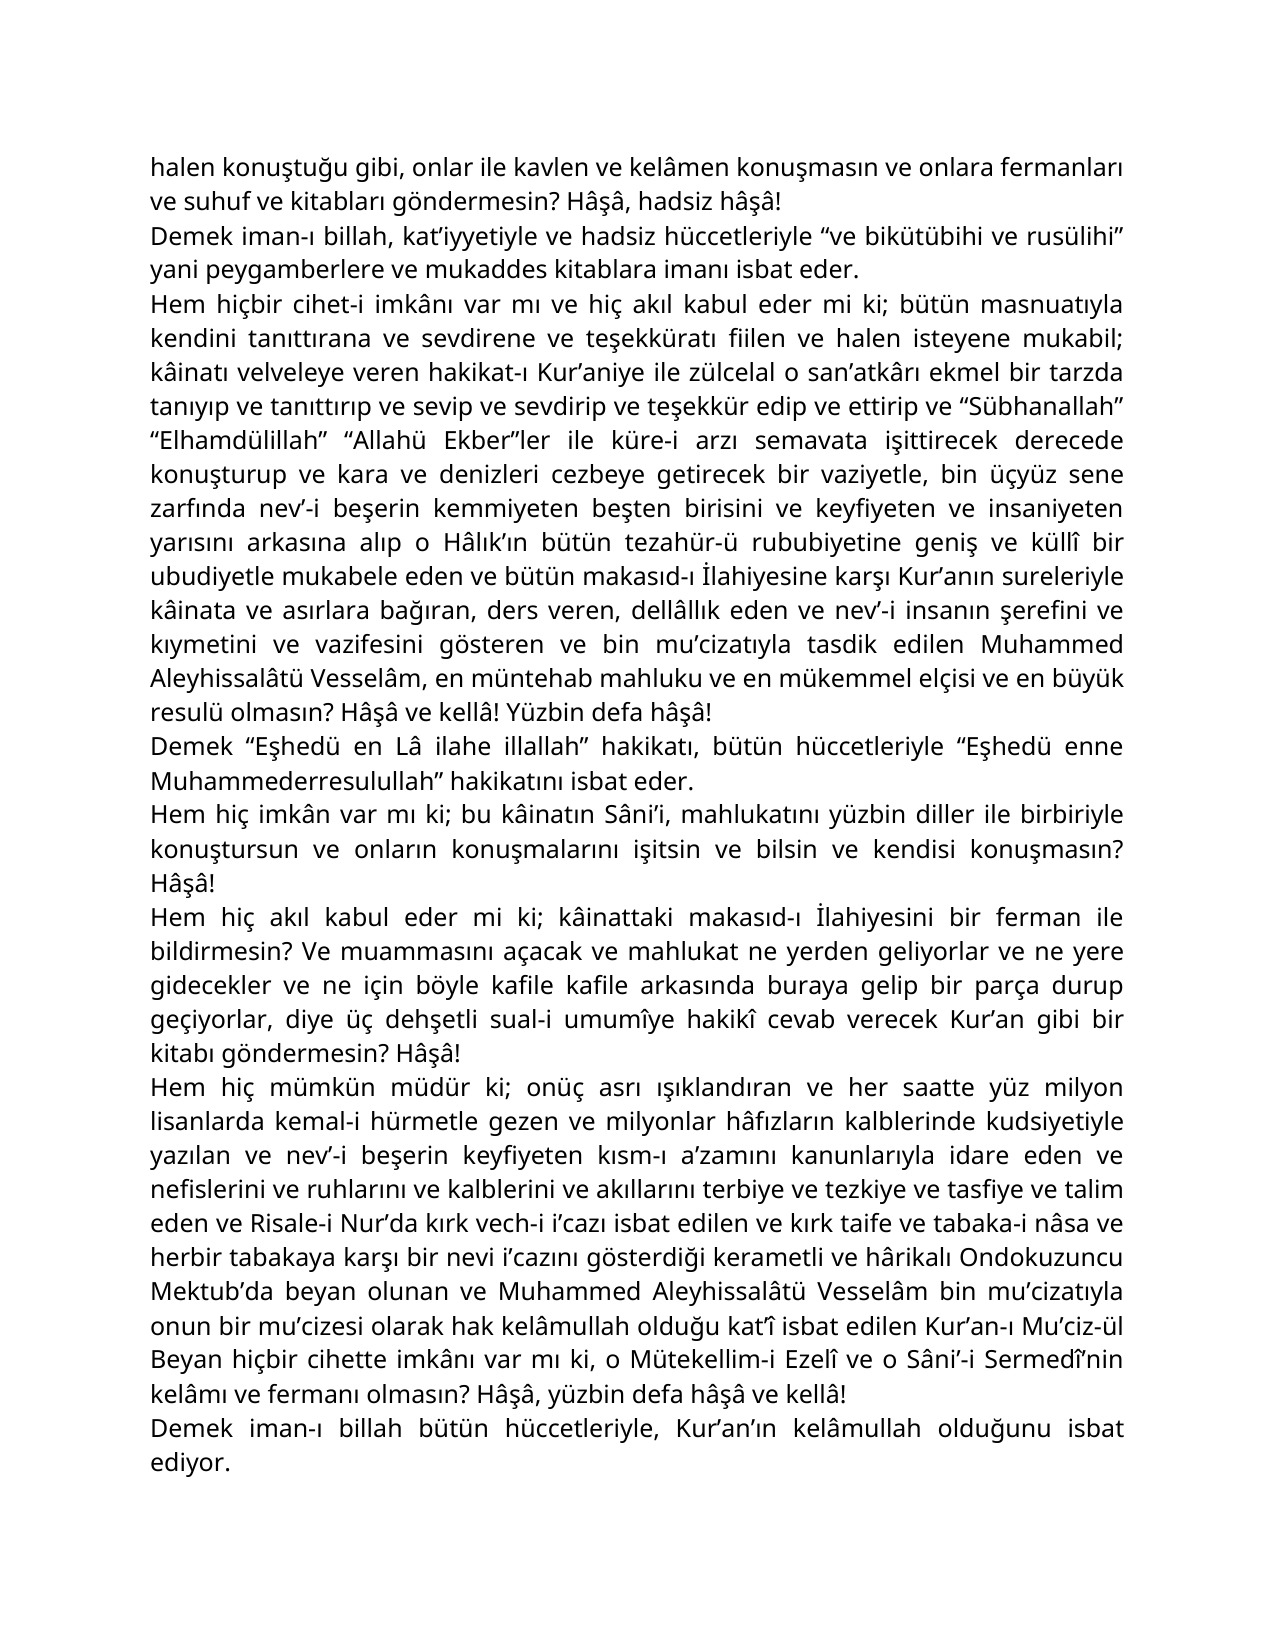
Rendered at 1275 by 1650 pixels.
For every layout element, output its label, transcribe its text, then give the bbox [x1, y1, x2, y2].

text Demek “Eşhedü en Lâ ilahe illallah” hakikatı, bütün hüccetleriyle “Eşhedü enne Muhammederresulullah” hakikatını isbat eder. [150, 729, 1125, 797]
text Demek iman-ı billah bütün hüccetleriyle, Kur’an’ın kelâmullah olduğunu isbat ediyor. [150, 1410, 1125, 1478]
text Hem hiç mümkün müdür ki; onüç asrı ışıklandıran ve her saatte yüz milyon lisanlarda kemal-i hürmetle gezen ve milyonlar hâfızların kalblerinde kudsiyetiyle yazılan ve nev’-i beşerin keyfiyeten kısm-ı a’zamını kanunlarıyla idare eden ve nefislerini ve ruhlarını ve kalblerini ve akıllarını terbiye ve tezkiye ve tasfiye ve talim eden ve Risale-i Nur’da kırk vech-i i’cazı isbat edilen ve kırk taife ve tabaka-i nâsa ve herbir tabakaya karşı bir nevi i’cazını gösterdiği kerametli ve hârikalı Ondokuzuncu Mektub’da beyan olunan ve Muhammed Aleyhissalâtü Vesselâm bin mu’cizatıyla onun bir mu’cizesi olarak hak kelâmullah olduğu kat’î isbat edilen Kur’an-ı Mu’ciz-ül Beyan hiçbir cihette imkânı var mı ki, o Mütekellim-i Ezelî ve o Sâni’-i Sermedî’nin kelâmı ve fermanı olmasın? Hâşâ, yüzbin defa hâşâ ve kellâ! [150, 1070, 1125, 1410]
text Demek iman-ı billah, kat’iyyetiyle ve hadsiz hüccetleriyle “ve bikütübihi ve rusülihi” yani peygamberlere ve mukaddes kitablara imanı isbat eder. [150, 218, 1125, 286]
text halen konuştuğu gibi, onlar ile kavlen ve kelâmen konuşmasın ve onlara fermanları ve suhuf ve kitabları göndermesin? Hâşâ, hadsiz hâşâ! [150, 150, 1125, 218]
text Hem hiç akıl kabul eder mi ki; kâinattaki makasıd-ı İlahiyesini bir ferman ile bildirmesin? Ve muammasını açacak ve mahlukat ne yerden geliyorlar ve ne yere gidecekler ve ne için böyle kafile kafile arkasında buraya gelip bir parça durup geçiyorlar, diye üç dehşetli sual-i umumîye hakikî cevab verecek Kur’an gibi bir kitabı göndermesin? Hâşâ! [150, 899, 1125, 1070]
text Hem hiçbir cihet-i imkânı var mı ve hiç akıl kabul eder mi ki; bütün masnuatıyla kendini tanıttırana ve sevdirene ve teşekküratı fiilen ve halen isteyene mukabil; kâinatı velveleye veren hakikat-ı Kur’aniye ile zülcelal o san’atkârı ekmel bir tarzda tanıyıp ve tanıttırıp ve sevip ve sevdirip ve teşekkür edip ve ettirip ve “Sübhanallah” “Elhamdülillah” “Allahü Ekber”ler ile küre-i arzı semavata işittirecek derecede konuşturup ve kara ve denizleri cezbeye getirecek bir vaziyetle, bin üçyüz sene zarfında nev’-i beşerin kemmiyeten beşten birisini ve keyfiyeten ve insaniyeten yarısını arkasına alıp o Hâlık’ın bütün tezahür-ü rububiyetine geniş ve küllî bir ubudiyetle mukabele eden ve bütün makasıd-ı İlahiyesine karşı Kur’anın sureleriyle kâinata ve asırlara bağıran, ders veren, dellâllık eden ve nev’-i insanın şerefini ve kıymetini ve vazifesini gösteren ve bin mu’cizatıyla tasdik edilen Muhammed Aleyhissalâtü Vesselâm, en müntehab mahluku ve en mükemmel elçisi ve en büyük resulü olmasın? Hâşâ ve kellâ! Yüzbin defa hâşâ! [150, 286, 1125, 729]
text Hem hiç imkân var mı ki; bu kâinatın Sâni’i, mahlukatını yüzbin diller ile birbiriyle konuştursun ve onların konuşmalarını işitsin ve bilsin ve kendisi konuşmasın? Hâşâ! [150, 797, 1125, 899]
